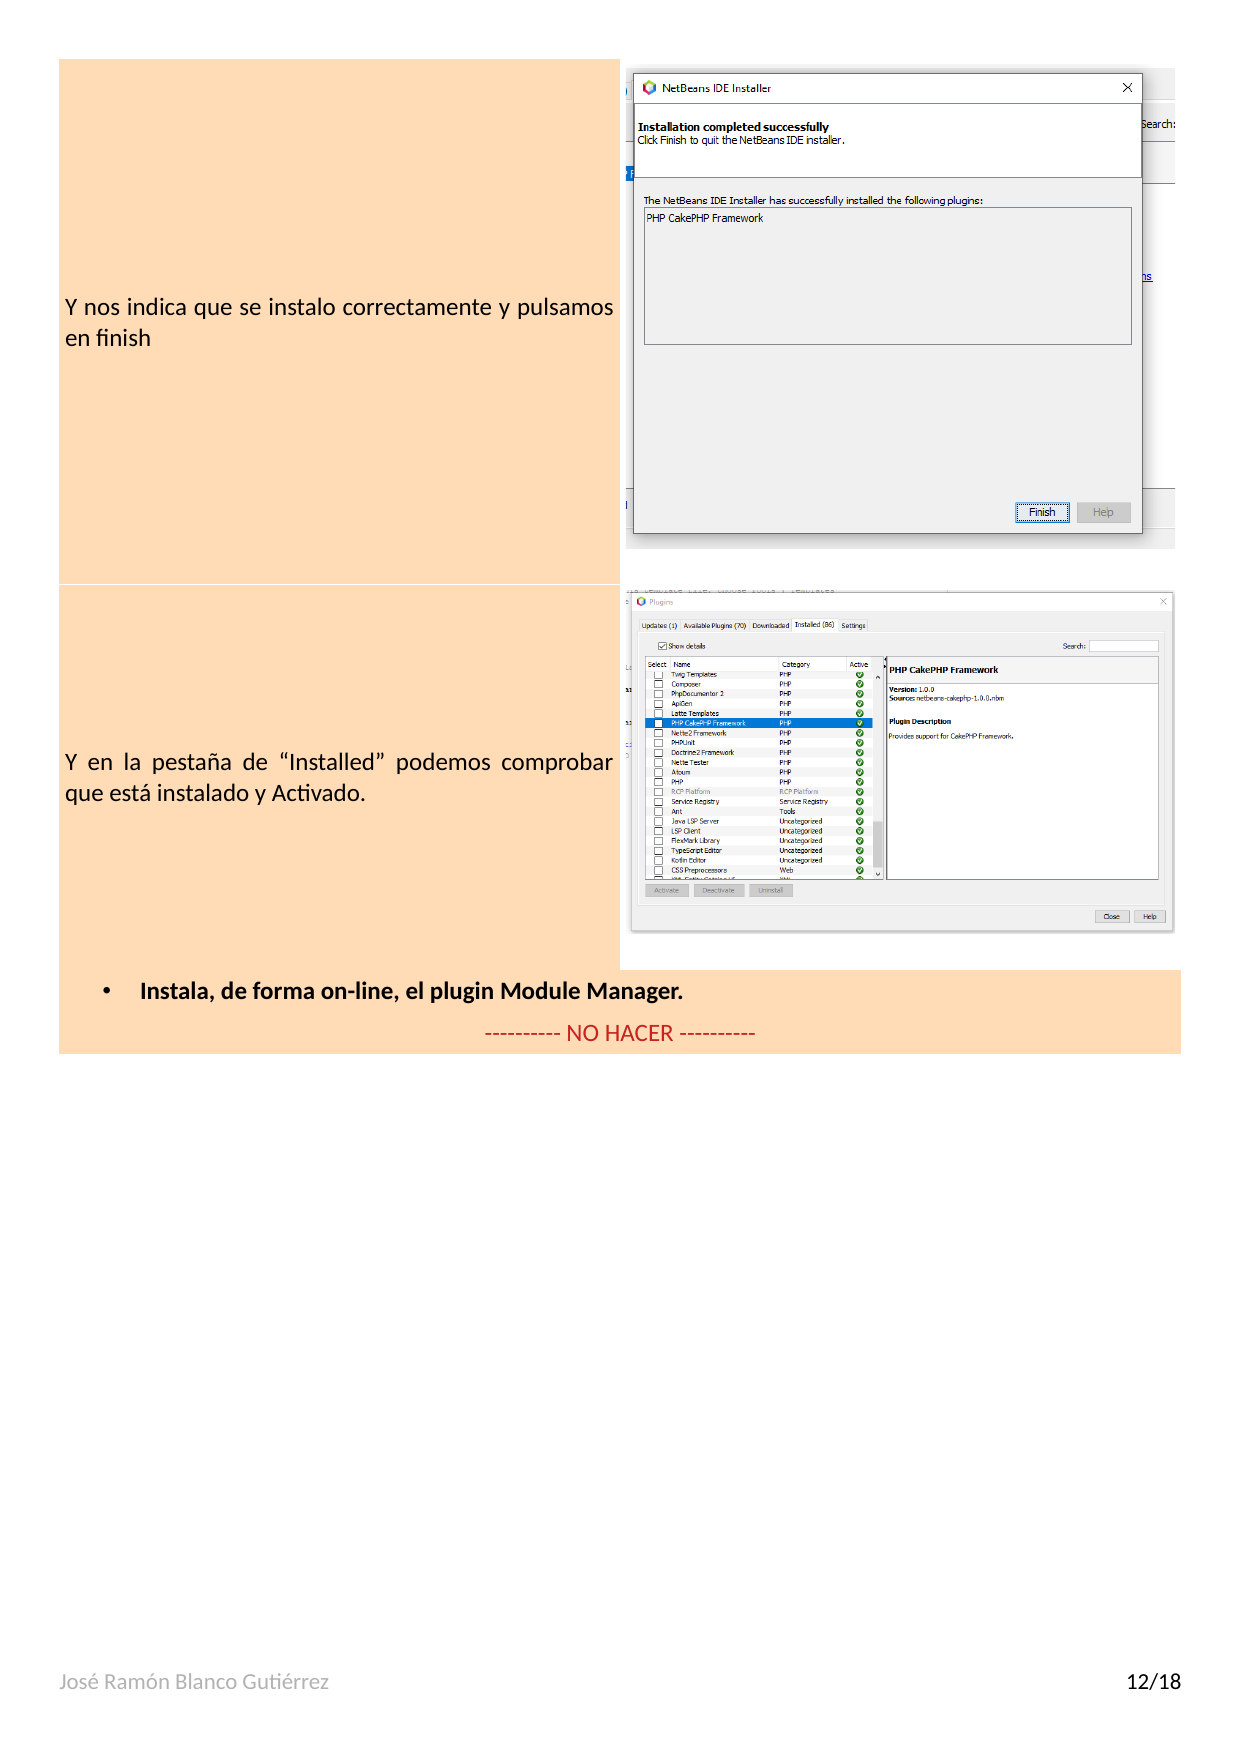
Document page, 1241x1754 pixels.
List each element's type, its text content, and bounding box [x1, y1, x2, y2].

table_cell Y nos indica que se instalo correctamente y pulsamos en finish [59, 59, 620, 584]
table_cell ---------- NO HACER ---------- [59, 1012, 1181, 1054]
table_cell [620, 585, 1181, 970]
picture [625, 590, 1176, 934]
picture [625, 64, 1176, 549]
table_cell [620, 59, 1181, 584]
table_cell Instala, de forma on-line, el plugin Module Manager. [59, 970, 1181, 1012]
table_cell Y en la pestaña de “Installed” podemos comprobar que está instalado y Activado. [59, 585, 620, 970]
